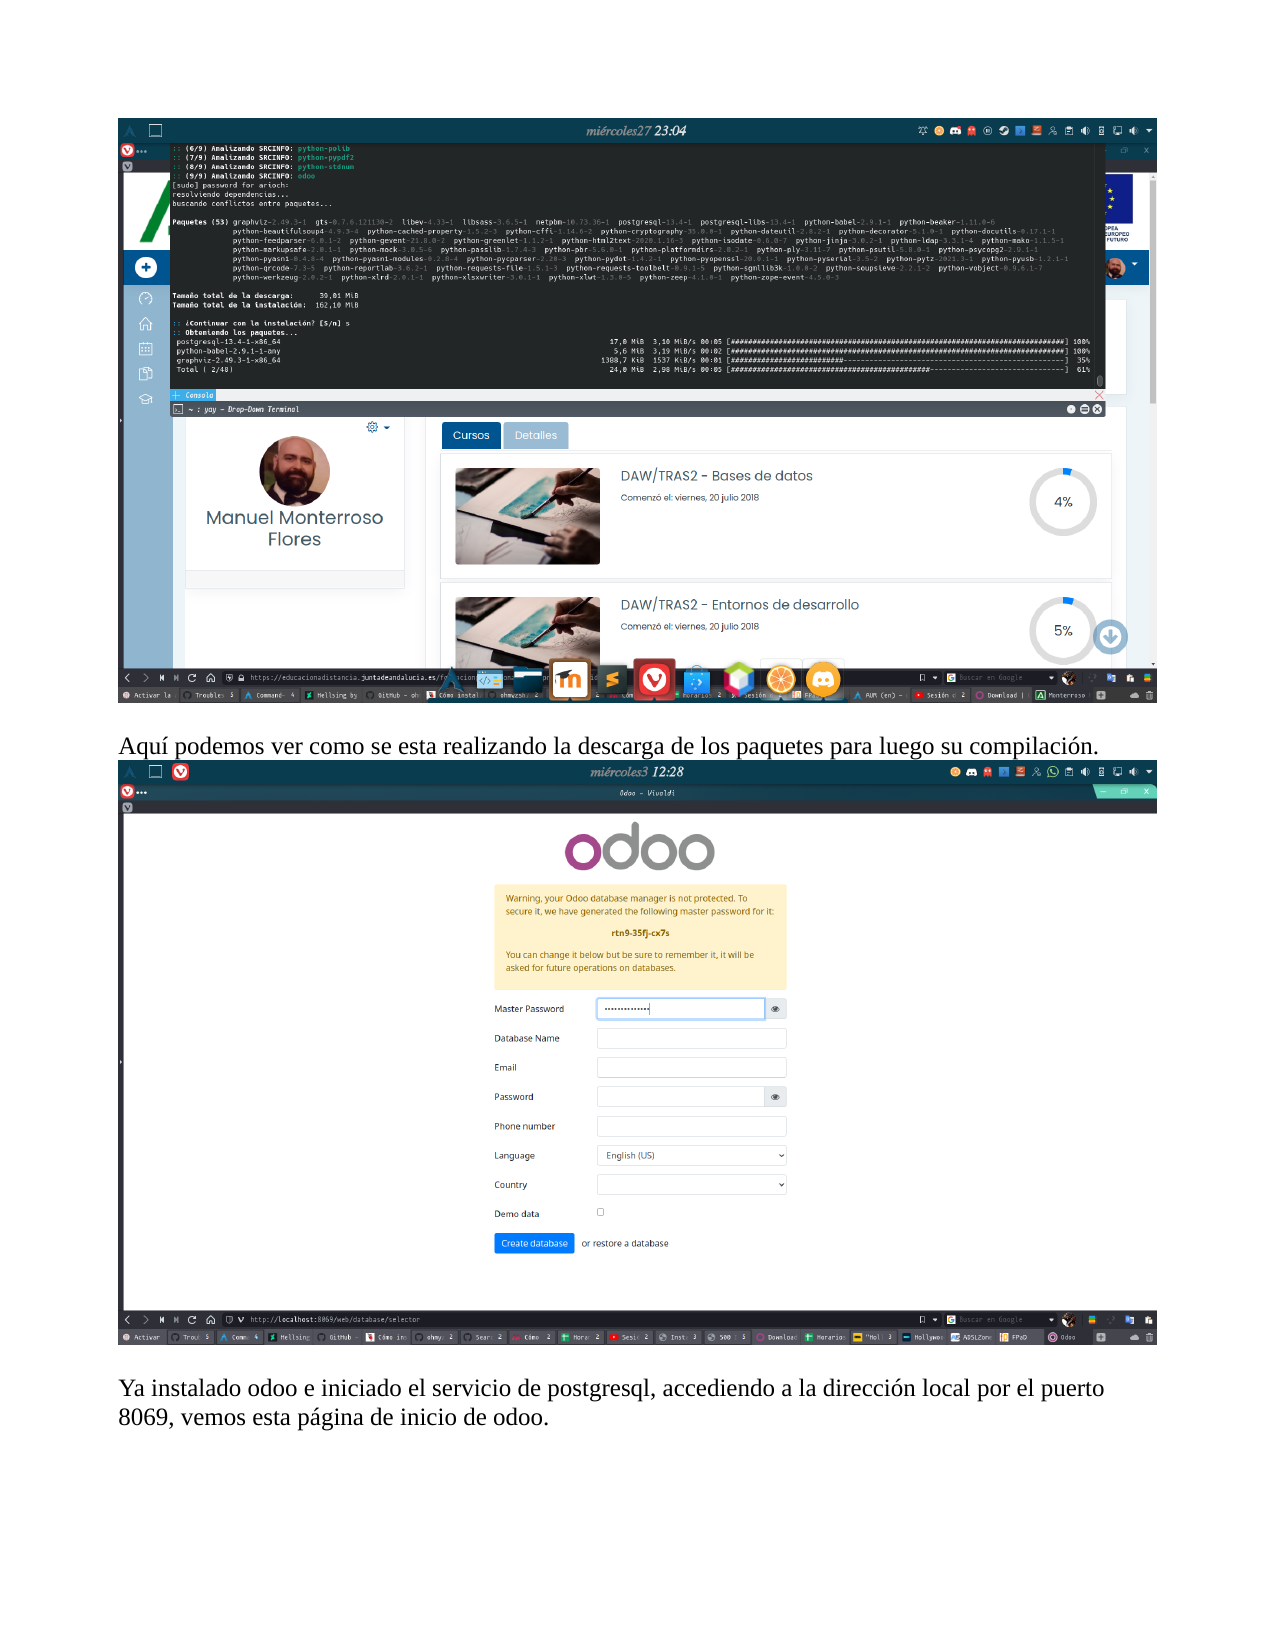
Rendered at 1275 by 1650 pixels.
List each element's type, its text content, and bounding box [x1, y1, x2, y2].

table_header [118, 1345, 1157, 1373]
text Aquí podemos ver como se esta realizando la descarga de los paquetes para luego su compilación. [118, 731, 1157, 760]
picture [118, 760, 1157, 1345]
text Ya instalado odoo e iniciado el servicio de postgresql, accediendo a la dirección local por el puerto 8069, vemos esta página de inicio de odoo. [118, 1373, 1157, 1430]
table_header [118, 703, 1157, 731]
picture [118, 118, 1157, 703]
